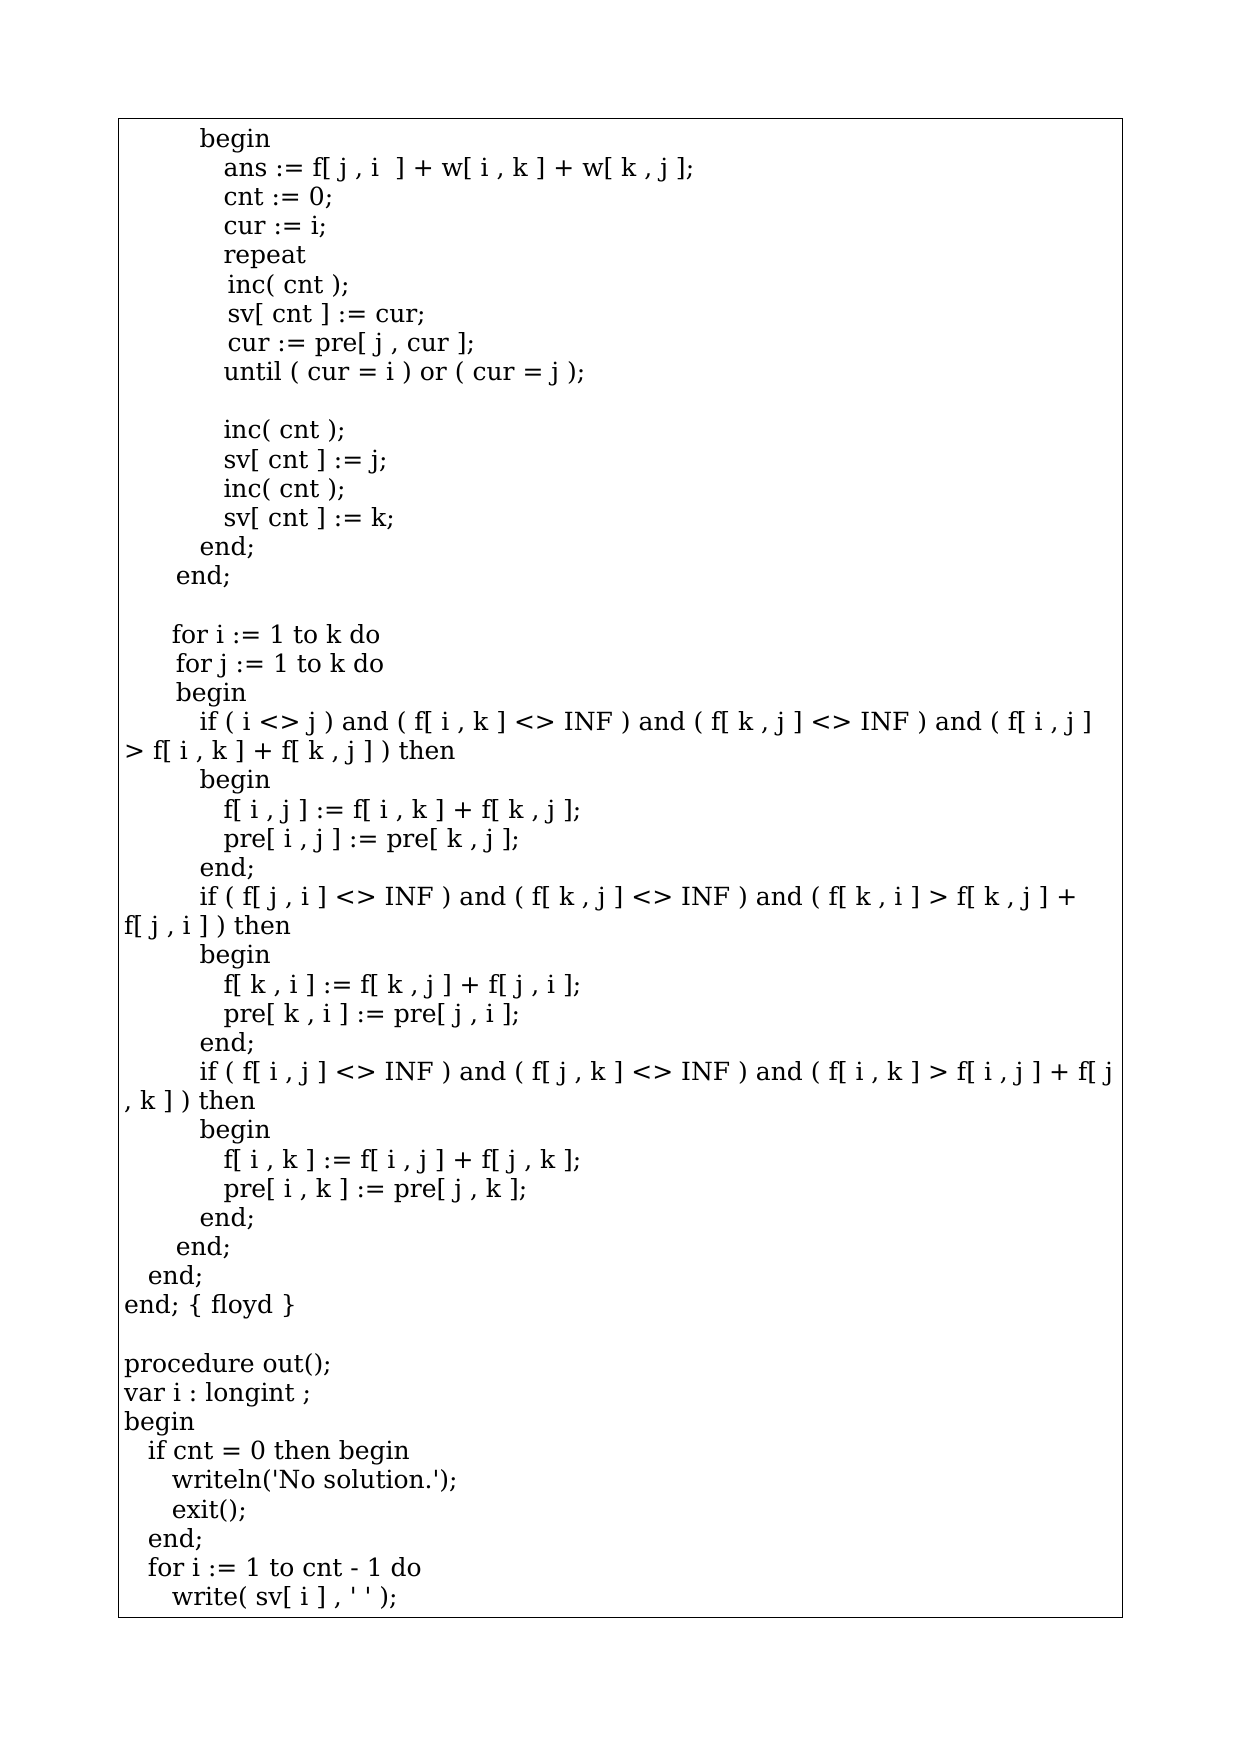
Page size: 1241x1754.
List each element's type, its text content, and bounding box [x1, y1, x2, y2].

table_header begin ans := f[ j , i ] + w[ i , k ] + w[ k , j ]; cnt := 0; cur := i; repeat inc( cnt ); sv[ cnt ] := cur; cur := pre[ j , cur ]; until ( cur = i ) or ( cur = j ); inc( cnt ); sv[ cnt ] := j; inc( cnt ); sv[ cnt ] := k; end; end; for i := 1 to k do for j := 1 to k do begin if ( i <> j ) and ( f[ i , k ] <> INF ) and ( f[ k , j ] <> INF ) and ( f[ i , j ] > f[ i , k ] + f[ k , j ] ) then begin f[ i , j ] := f[ i , k ] + f[ k , j ]; pre[ i , j ] := pre[ k , j ]; end; if ( f[ j , i ] <> INF ) and ( f[ k , j ] <> INF ) and ( f[ k , i ] > f[ k , j ] + f[ j , i ] ) then begin f[ k , i ] := f[ k , j ] + f[ j , i ]; pre[ k , i ] := pre[ j , i ]; end; if ( f[ i , j ] <> INF ) and ( f[ j , k ] <> INF ) and ( f[ i , k ] > f[ i , j ] + f[ j , k ] ) then begin f[ i , k ] := f[ i , j ] + f[ j , k ]; pre[ i , k ] := pre[ j , k ]; end; end; end; end; { floyd } procedure out(); var i : longint ; begin if cnt = 0 then begin writeln('No solution.'); exit(); end; for i := 1 to cnt - 1 do write( sv[ i ] , ' ' ); [119, 119, 1122, 1617]
